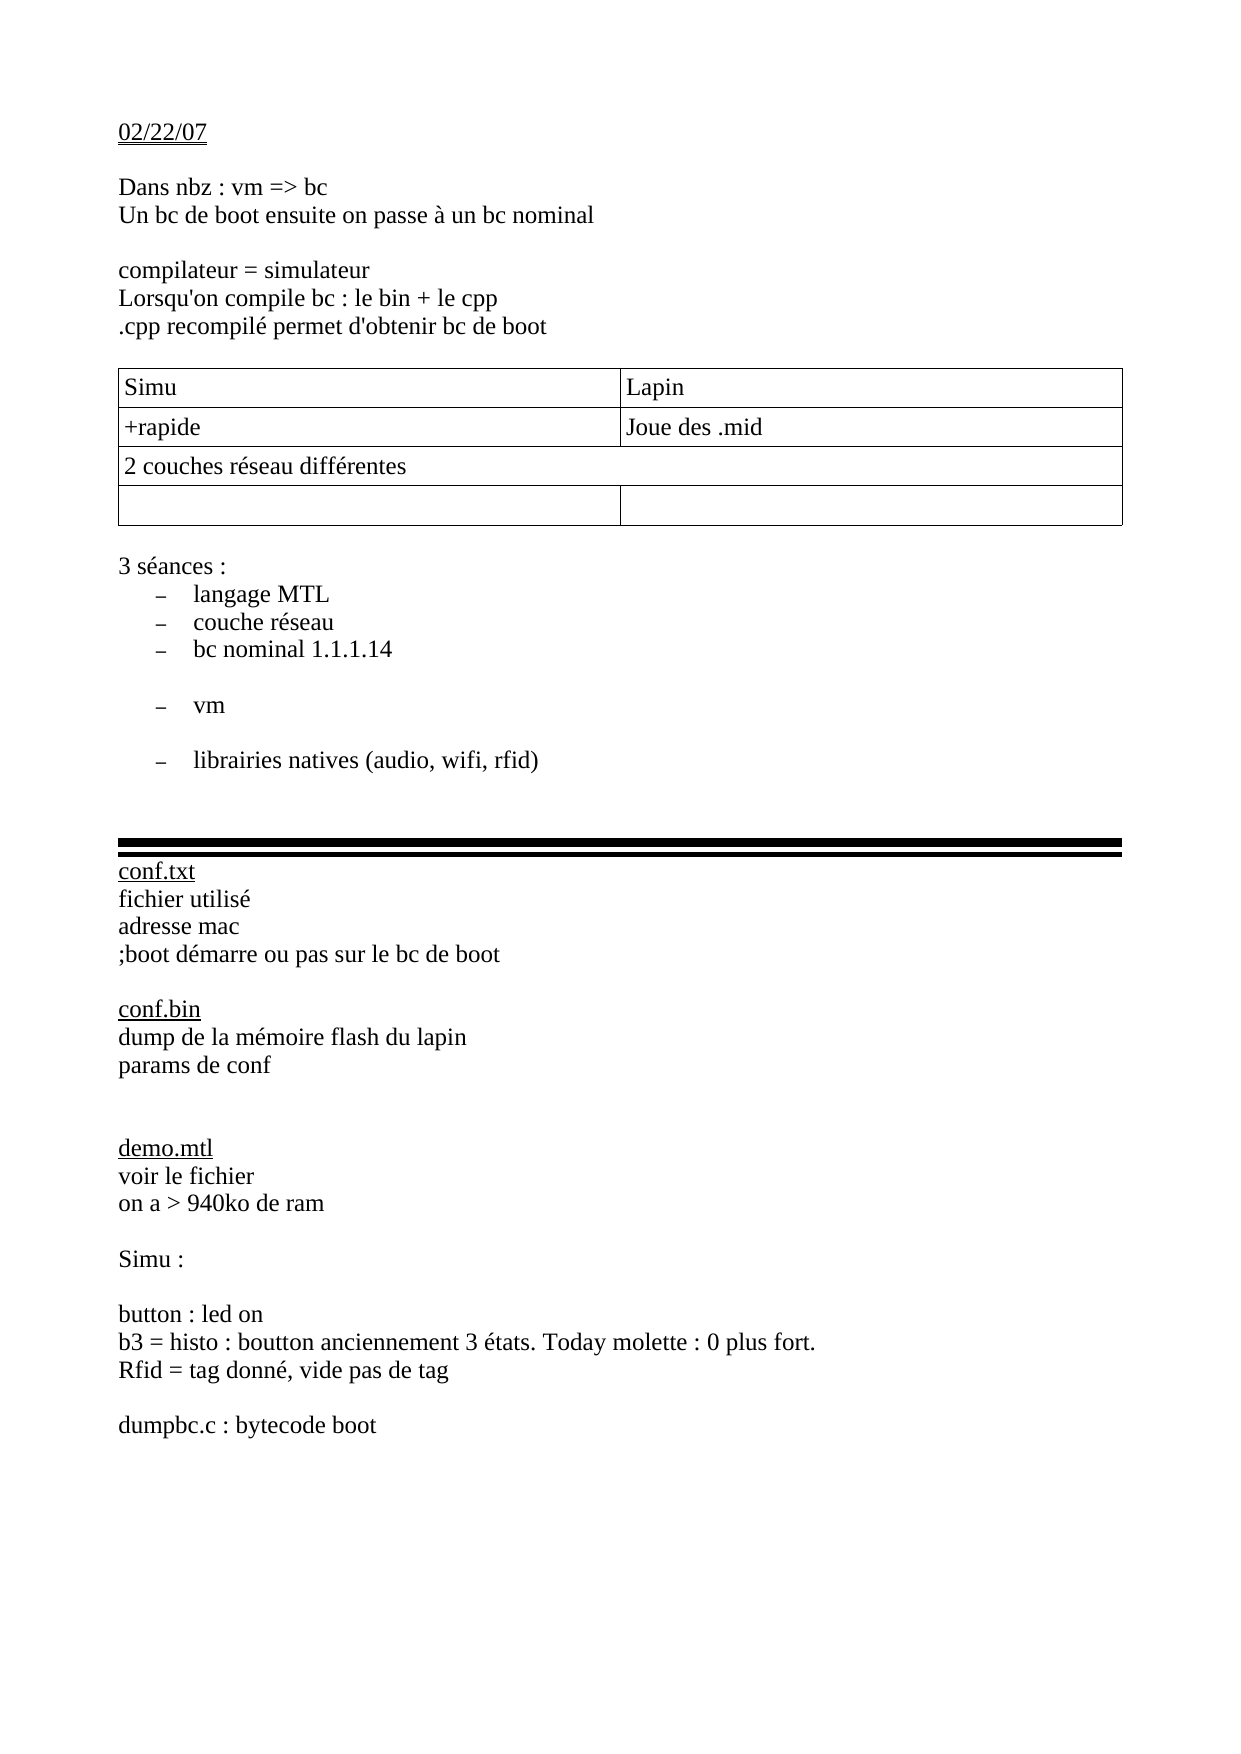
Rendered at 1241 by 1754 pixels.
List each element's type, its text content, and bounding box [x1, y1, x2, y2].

text ;boot démarre ou pas sur le bc de boot [118, 940, 1122, 968]
text fichier utilisé [118, 885, 1122, 912]
text Lorsqu'on compile bc : le bin + le cpp [118, 284, 1122, 312]
text compilateur = simulateur [118, 257, 1122, 284]
text params de conf [118, 1051, 1122, 1079]
text Dans nbz : vm => bc [118, 173, 1122, 201]
list langage MTL [156, 580, 1122, 608]
text button : led on [118, 1300, 1122, 1328]
text Rfid = tag donné, vide pas de tag [118, 1356, 1122, 1383]
text dumpbc.c : bytecode boot [118, 1411, 1122, 1439]
text on a > 940ko de ram [118, 1189, 1122, 1217]
text 02/22/07 [118, 118, 1122, 146]
list couche réseau [156, 608, 1122, 636]
text voir le fichier [118, 1162, 1122, 1189]
table_cell Joue des .mid [621, 408, 1122, 446]
text conf.bin [118, 996, 1122, 1023]
text .cpp recompilé permet d'obtenir bc de boot [118, 312, 1122, 340]
list vm [156, 691, 1122, 719]
list bc nominal 1.1.1.14 [156, 636, 1122, 663]
text Simu : [118, 1245, 1122, 1273]
table_header Simu [119, 369, 620, 407]
table_cell [621, 486, 1122, 524]
text b3 = histo : boutton anciennement 3 états. Today molette : 0 plus fort. [118, 1328, 1122, 1356]
text conf.txt [118, 857, 1122, 885]
table_header Lapin [621, 369, 1122, 407]
text adresse mac [118, 912, 1122, 940]
text dump de la mémoire flash du lapin [118, 1023, 1122, 1051]
text 3 séances : [118, 552, 1122, 580]
table_cell 2 couches réseau différentes [119, 447, 1122, 485]
table_cell [119, 486, 620, 524]
table_cell +rapide [119, 408, 620, 446]
text Un bc de boot ensuite on passe à un bc nominal [118, 201, 1122, 229]
list librairies natives (audio, wifi, rfid) [156, 746, 1122, 774]
text demo.mtl [118, 1134, 1122, 1162]
